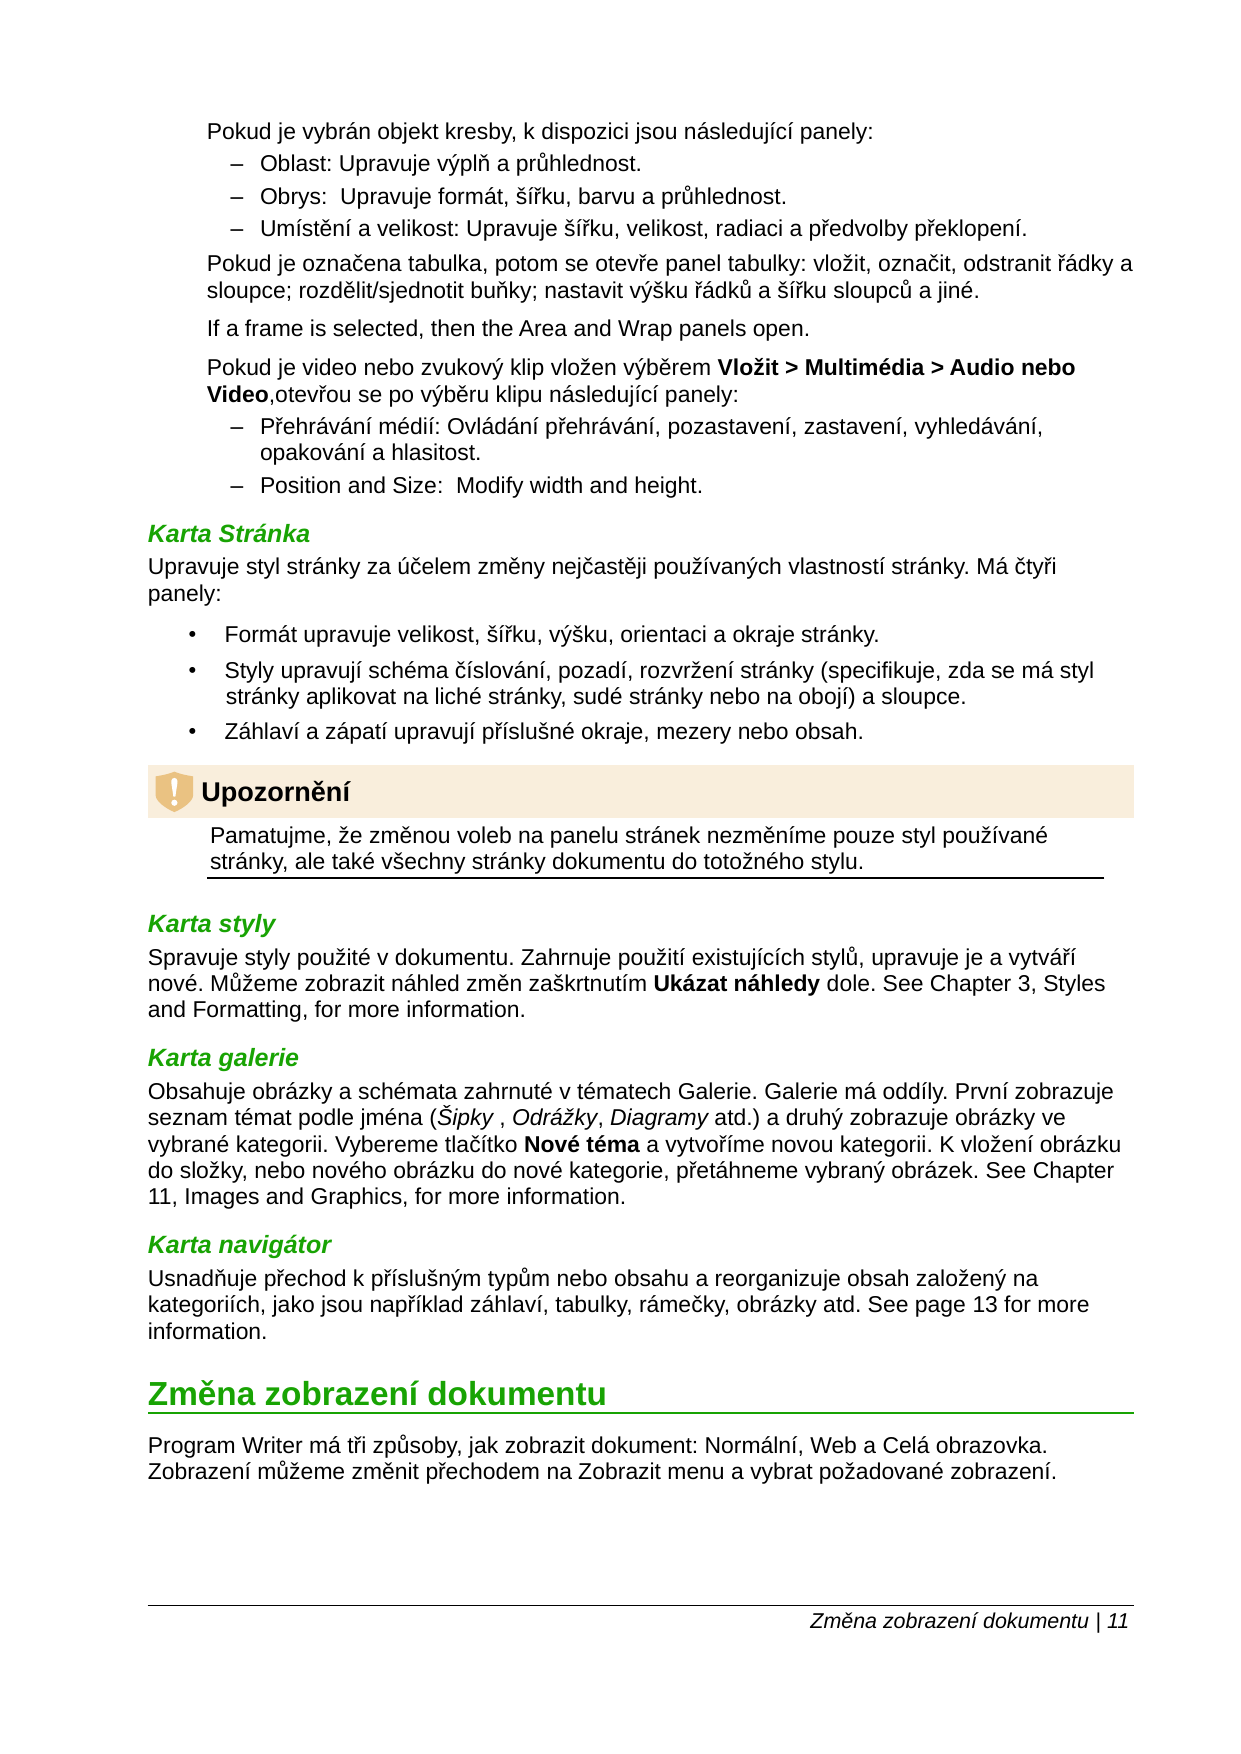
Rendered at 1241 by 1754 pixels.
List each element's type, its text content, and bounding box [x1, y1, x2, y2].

list Styly upravují schéma číslování, pozadí, rozvržení stránky (specifikuje, zda se má styl stránky aplikovat na liché stránky, sudé stránky nebo na obojí) a sloupce. [185, 654, 1134, 709]
text Obsahuje obrázky a schémata zahrnuté v tématech Galerie. Galerie má oddíly. První zobrazuje seznam témat podle jména (Šipky , Odrážky, Diagramy atd.) a druhý zobrazuje obrázky ve vybrané kategorii. Vybereme tlačítko Nové téma a vytvoříme novou kategorii. K vložení obrázku do složky, nebo nového obrázku do nové kategorie, přetáhneme vybraný obrázek. See Chapter 11, Images and Graphics, for more information. [148, 1078, 1134, 1210]
text Pokud je vybrán objekt kresby, k dispozici jsou následující panely: [207, 118, 1134, 144]
text Pokud je označena tabulka, potom se otevře panel tabulky: vložit, označit, odstranit řádky a sloupce; rozdělit/sjednotit buňky; nastavit výšku řádků a šířku sloupců a jiné. [207, 250, 1134, 303]
list Přehrávání médií: Ovládání přehrávání, pozastavení, zastavení, vyhledávání, opakování a hlasitost. [230, 413, 1134, 466]
list Umístění a velikost: Upravuje šířku, velikost, radiaci a předvolby překlopení. [230, 215, 1134, 241]
list Obrys: Upravuje formát, šířku, barvu a průhlednost. [230, 183, 1134, 209]
text Pokud je video nebo zvukový klip vložen výběrem Vložit > Multimédia > Audio nebo Video,otevřou se po výběru klipu následující panely: [207, 354, 1134, 407]
list Formát upravuje velikost, šířku, výšku, orientaci a okraje stránky. [185, 618, 1134, 648]
subtitle Karta Stránka [148, 518, 1134, 547]
text Usnadňuje přechod k příslušným typům nebo obsahu a reorganizuje obsah založený na kategoriích, jako jsou například záhlaví, tabulky, rámečky, obrázky atd. See page 11 for more information. [148, 1265, 1134, 1344]
text If a frame is selected, then the Area and Wrap panels open. [207, 315, 1134, 342]
subtitle Změna zobrazení dokumentu [148, 1373, 1134, 1412]
subtitle Karta navigátor [148, 1230, 1134, 1259]
text Pamatujme, že změnou voleb na panelu stránek nezměníme pouze styl používané stránky, ale také všechny stránky dokumentu do totožného stylu. [207, 818, 1104, 877]
subtitle Karta galerie [148, 1043, 1134, 1072]
list Upravuje styl stránky za účelem změny nejčastěji používaných vlastností stránky. Má čtyři panely: [148, 553, 1134, 606]
list Position and Size: Modify width and height. [230, 472, 1134, 498]
text Spravuje styly použité v dokumentu. Zahrnuje použití existujících stylů, upravuje je a vytváří nové. Můžeme zobrazit náhled změn zaškrtnutím Ukázat náhledy dole. See Chapter 3, Styles and Formatting, for more information. [148, 943, 1134, 1023]
text Program Writer má tři způsoby, jak zobrazit dokument: Normální, Web a Celá obrazovka. Zobrazení můžeme změnit přechodem na Zobrazit menu a vybrat požadované zobrazení. [148, 1432, 1134, 1484]
list Záhlaví a zápatí upravují příslušné okraje, mezery nebo obsah. [185, 715, 1134, 747]
subtitle Karta styly [148, 909, 1134, 938]
subtitle Upozornění [148, 765, 1134, 818]
list Oblast: Upravuje výplň a průhlednost. [230, 150, 1134, 177]
